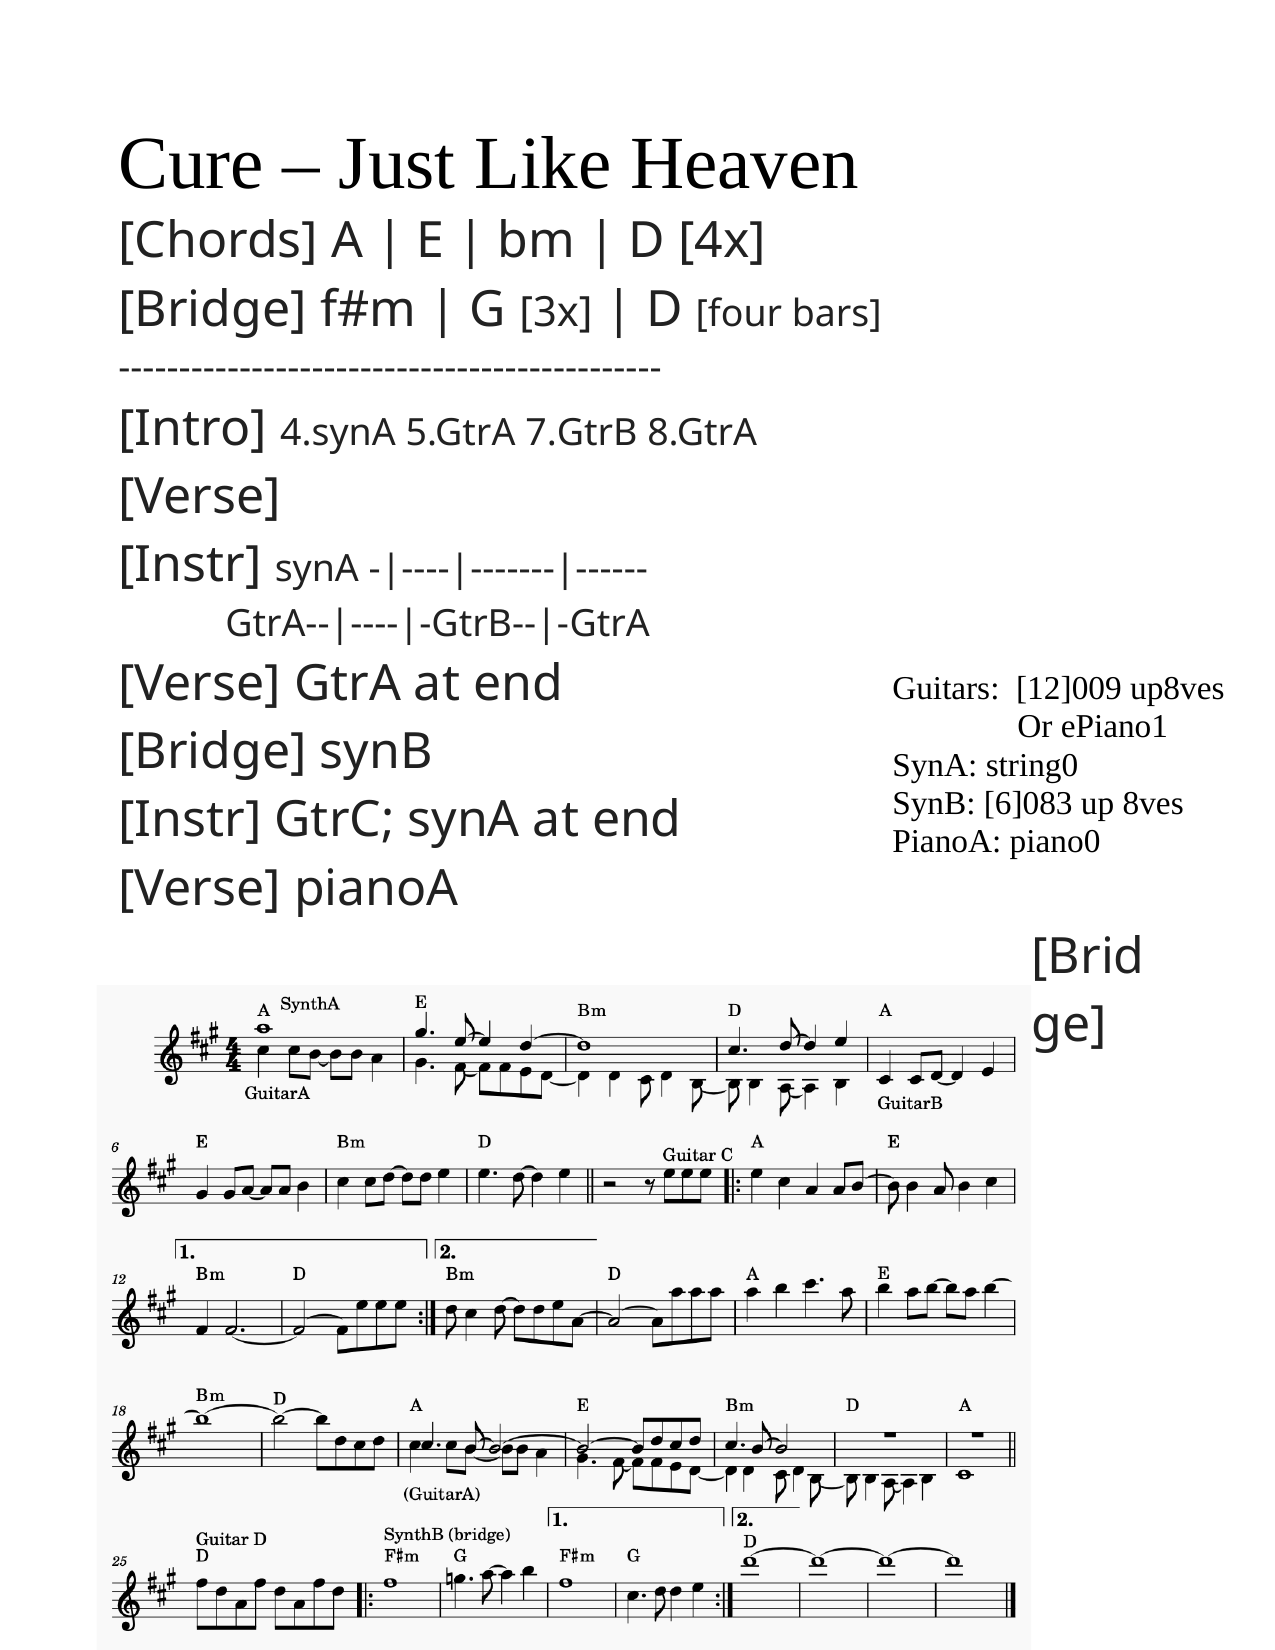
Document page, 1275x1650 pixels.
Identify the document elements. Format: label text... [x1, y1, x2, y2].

text --------------------------------------------- [118, 341, 1157, 392]
text [Instr] synA -|----|-------|------ [118, 528, 1157, 596]
text Cure – Just Like Heaven [118, 118, 1157, 204]
text [Verse] [118, 460, 1157, 528]
text [Bridge] f#m | G [3x] | D [four bars] [118, 272, 1157, 341]
text GtrA--|----|-GtrB--|-GtrA [118, 596, 1157, 647]
text [Verse] GtrA at end [118, 647, 1157, 715]
text [Instr] GtrC; synA at end [118, 783, 1157, 851]
picture [96, 985, 1032, 1650]
text [Bridge] [118, 919, 1157, 1056]
text [Verse] pianoA [118, 851, 1157, 919]
text [Chords] A | E | bm | D [4x] [118, 204, 1157, 272]
text [Bridge] synB [118, 715, 1157, 783]
text [Intro] 4.synA 5.GtrA 7.GtrB 8.GtrA [118, 392, 1157, 460]
